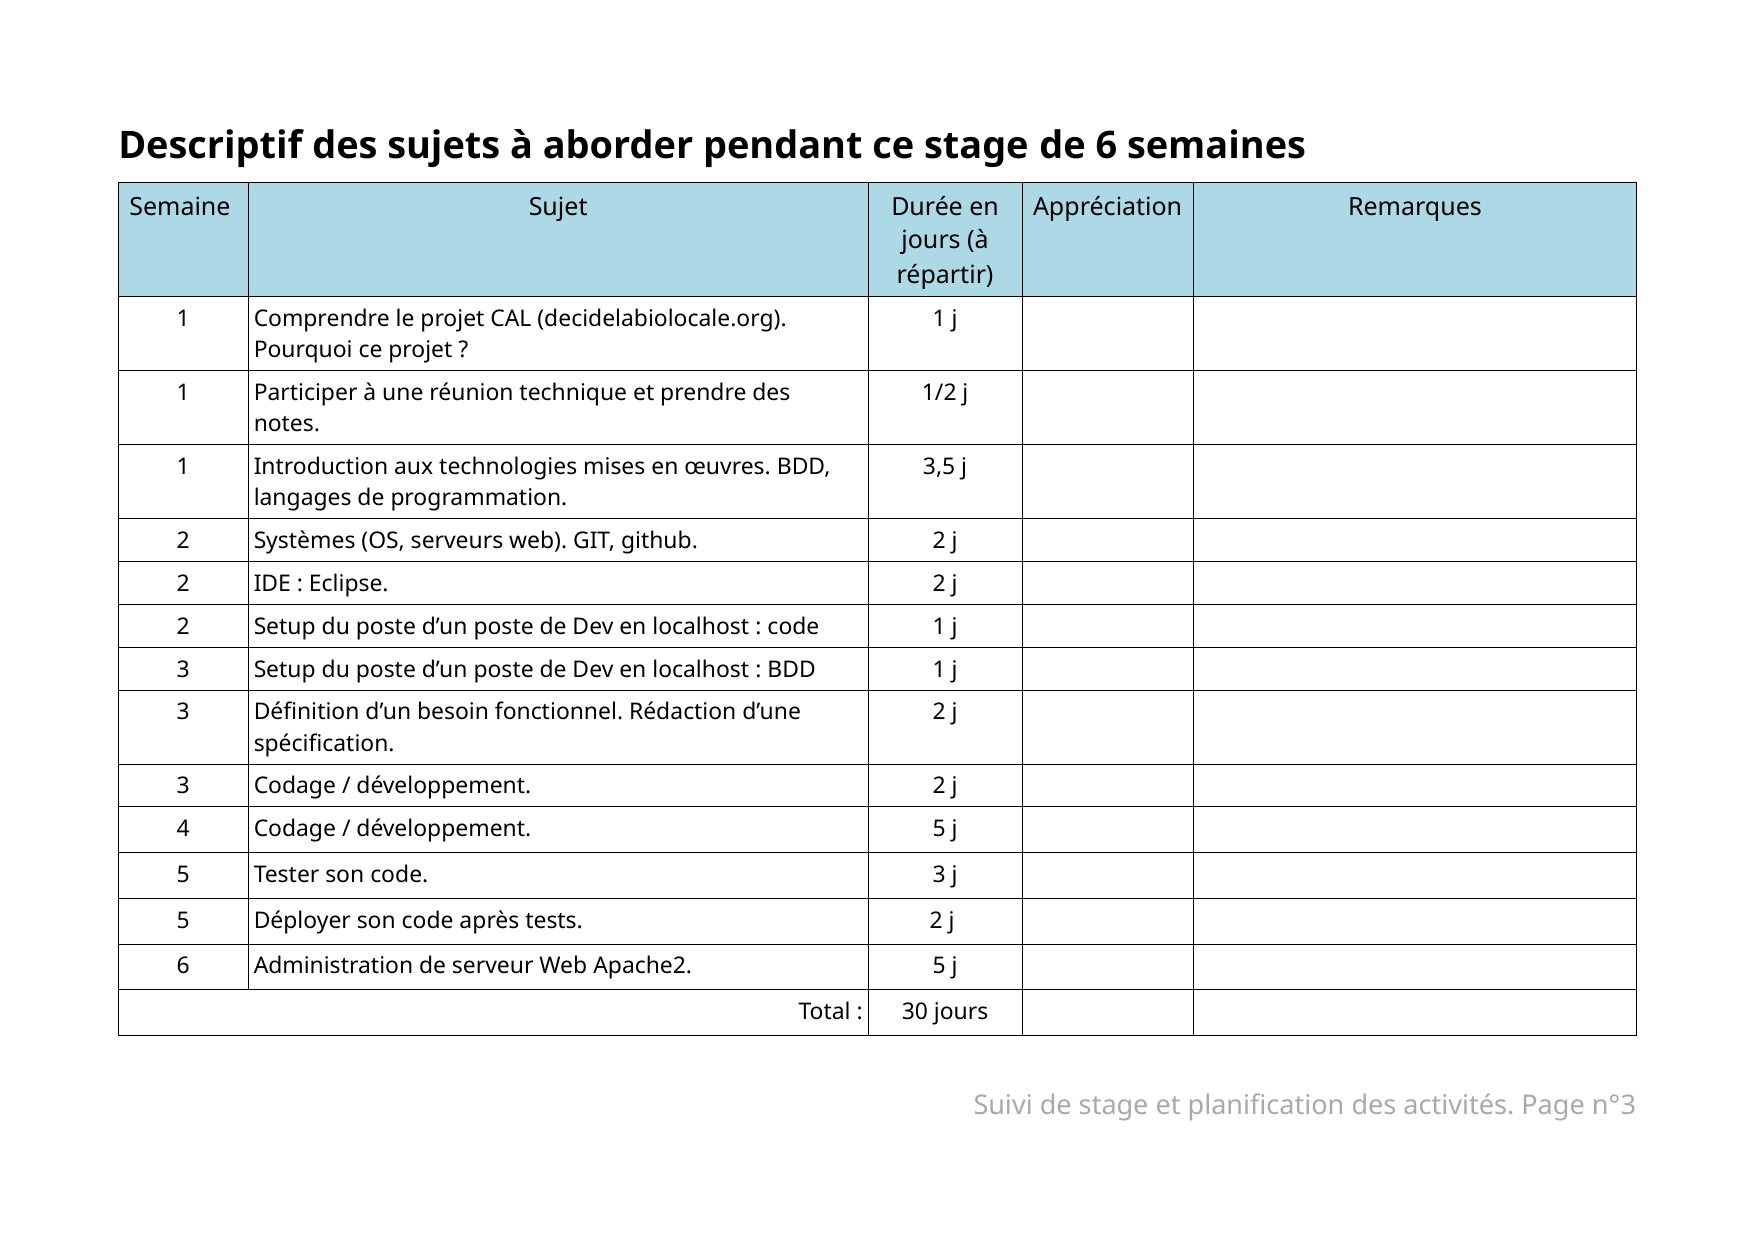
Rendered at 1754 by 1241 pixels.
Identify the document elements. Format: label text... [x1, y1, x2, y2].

table_cell [1023, 899, 1193, 943]
table_cell [1023, 371, 1193, 444]
table_cell [1023, 691, 1193, 763]
table_cell 5 j [869, 807, 1022, 852]
table_cell 3 j [869, 853, 1022, 898]
table_cell [1194, 562, 1636, 604]
table_cell [1194, 899, 1636, 943]
table_cell Setup du poste d’un poste de Dev en localhost : BDD [249, 648, 868, 689]
table_header Appréciation [1023, 183, 1193, 296]
table_cell [1194, 990, 1636, 1035]
table_cell [1023, 853, 1193, 898]
table_cell [1194, 853, 1636, 898]
table_cell [1023, 990, 1193, 1035]
table_header Sujet [249, 183, 868, 296]
table_cell 3 [119, 648, 248, 689]
table_cell 2 [119, 519, 248, 561]
table_cell [1194, 807, 1636, 852]
table_cell [1023, 519, 1193, 561]
table_cell [1023, 807, 1193, 852]
table_header Semaine [119, 183, 248, 296]
table_cell [1194, 371, 1636, 444]
table_cell 1 [119, 371, 248, 444]
table_cell 30 jours [869, 990, 1022, 1035]
table_cell [1194, 648, 1636, 689]
table_cell Setup du poste d’un poste de Dev en localhost : code [249, 605, 868, 647]
table_cell 5 [119, 899, 248, 943]
table_cell 2 j [869, 899, 1022, 943]
table_cell Introduction aux technologies mises en œuvres. BDD, langages de programmation. [249, 445, 868, 518]
table_cell Administration de serveur Web Apache2. [249, 945, 868, 989]
table_cell 2 j [869, 691, 1022, 763]
table_cell [1023, 297, 1193, 370]
table_cell Codage / développement. [249, 807, 868, 852]
table_cell Tester son code. [249, 853, 868, 898]
table_cell 1 [119, 445, 248, 518]
table_cell Codage / développement. [249, 765, 868, 806]
table_cell 3 [119, 765, 248, 806]
table_cell [1194, 605, 1636, 647]
table_cell [1194, 445, 1636, 518]
table_cell Déployer son code après tests. [249, 899, 868, 943]
table_cell 2 j [869, 519, 1022, 561]
table_cell [1023, 648, 1193, 689]
table_cell 1 [119, 297, 248, 370]
table_cell [1194, 297, 1636, 370]
table_cell 2 j [869, 562, 1022, 604]
table_cell 1 j [869, 297, 1022, 370]
table_cell IDE : Eclipse. [249, 562, 868, 604]
table_cell [1023, 945, 1193, 989]
table_cell 6 [119, 945, 248, 989]
table_cell [1023, 445, 1193, 518]
table_cell 3 [119, 691, 248, 763]
table_cell [1194, 765, 1636, 806]
table_cell 4 [119, 807, 248, 852]
table_cell 2 j [869, 765, 1022, 806]
subtitle Descriptif des sujets à aborder pendant ce stage de 6 semaines [118, 118, 1636, 170]
table_cell [1194, 519, 1636, 561]
table_header Remarques [1194, 183, 1636, 296]
table_cell [1023, 562, 1193, 604]
table_cell [1194, 945, 1636, 989]
table_cell Systèmes (OS, serveurs web). GIT, github. [249, 519, 868, 561]
table_cell 5 [119, 853, 248, 898]
table_cell 1/2 j [869, 371, 1022, 444]
table_cell [1023, 605, 1193, 647]
table_cell Participer à une réunion technique et prendre des notes. [249, 371, 868, 444]
table_cell 2 [119, 605, 248, 647]
table_cell Définition d’un besoin fonctionnel. Rédaction d’une spécification. [249, 691, 868, 763]
table_cell Comprendre le projet CAL (decidelabiolocale.org). Pourquoi ce projet ? [249, 297, 868, 370]
table_header Durée en jours (à répartir) [869, 183, 1022, 296]
table_cell 1 j [869, 648, 1022, 689]
table_cell 5 j [869, 945, 1022, 989]
table_cell 3,5 j [869, 445, 1022, 518]
table_cell [1194, 691, 1636, 763]
table_cell 1 j [869, 605, 1022, 647]
table_cell Total : [119, 990, 868, 1035]
table_cell [1023, 765, 1193, 806]
table_cell 2 [119, 562, 248, 604]
